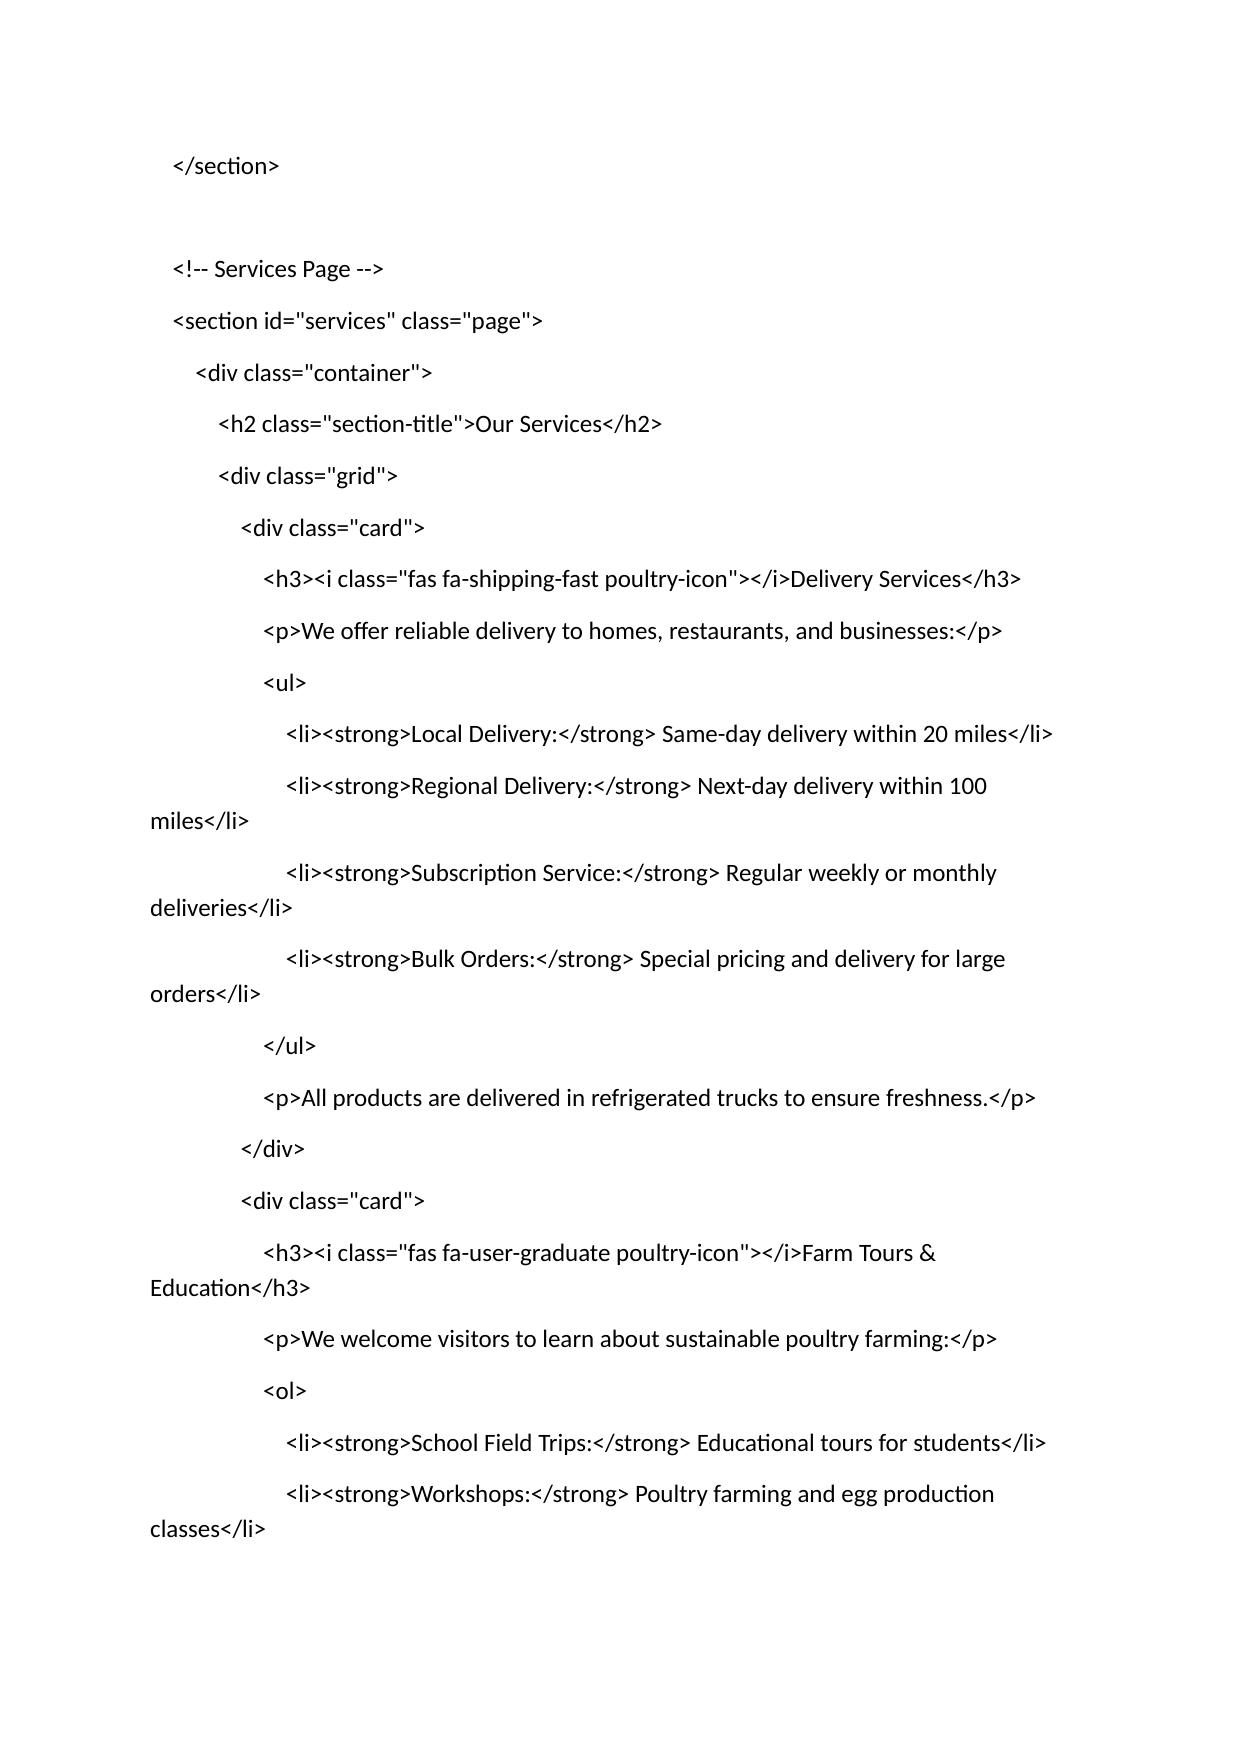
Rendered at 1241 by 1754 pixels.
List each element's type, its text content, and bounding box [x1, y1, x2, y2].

text <li><strong>Subscription Service:</strong> Regular weekly or monthly deliveries</li> [150, 857, 1090, 922]
text <!-- Services Page --> [150, 253, 1090, 284]
text <li><strong>Bulk Orders:</strong> Special pricing and delivery for large orders</li> [150, 943, 1090, 1009]
text <ul> [150, 667, 1090, 697]
text <p>We welcome visitors to learn about sustainable poultry farming:</p> [150, 1323, 1090, 1354]
text <li><strong>Local Delivery:</strong> Same-day delivery within 20 miles</li> [150, 718, 1090, 749]
text <h3><i class="fas fa-shipping-fast poultry-icon"></i>Delivery Services</h3> [150, 563, 1090, 594]
text </section> [150, 150, 1090, 181]
text <p>We offer reliable delivery to homes, restaurants, and businesses:</p> [150, 615, 1090, 646]
text <h2 class="section-title">Our Services</h2> [150, 408, 1090, 439]
text <li><strong>Regional Delivery:</strong> Next-day delivery within 100 miles</li> [150, 770, 1090, 836]
text <div class="card"> [150, 512, 1090, 542]
text <div class="grid"> [150, 460, 1090, 491]
text </div> [150, 1133, 1090, 1164]
text </ul> [150, 1030, 1090, 1061]
text <section id="services" class="page"> [150, 305, 1090, 336]
text <ol> [150, 1375, 1090, 1406]
text <div class="card"> [150, 1185, 1090, 1216]
text <div class="container"> [150, 357, 1090, 387]
text <h3><i class="fas fa-user-graduate poultry-icon"></i>Farm Tours & Education</h3> [150, 1237, 1090, 1302]
text <li><strong>School Field Trips:</strong> Educational tours for students</li> [150, 1427, 1090, 1457]
text <li><strong>Workshops:</strong> Poultry farming and egg production classes</li> [150, 1478, 1090, 1544]
text <p>All products are delivered in refrigerated trucks to ensure freshness.</p> [150, 1082, 1090, 1112]
